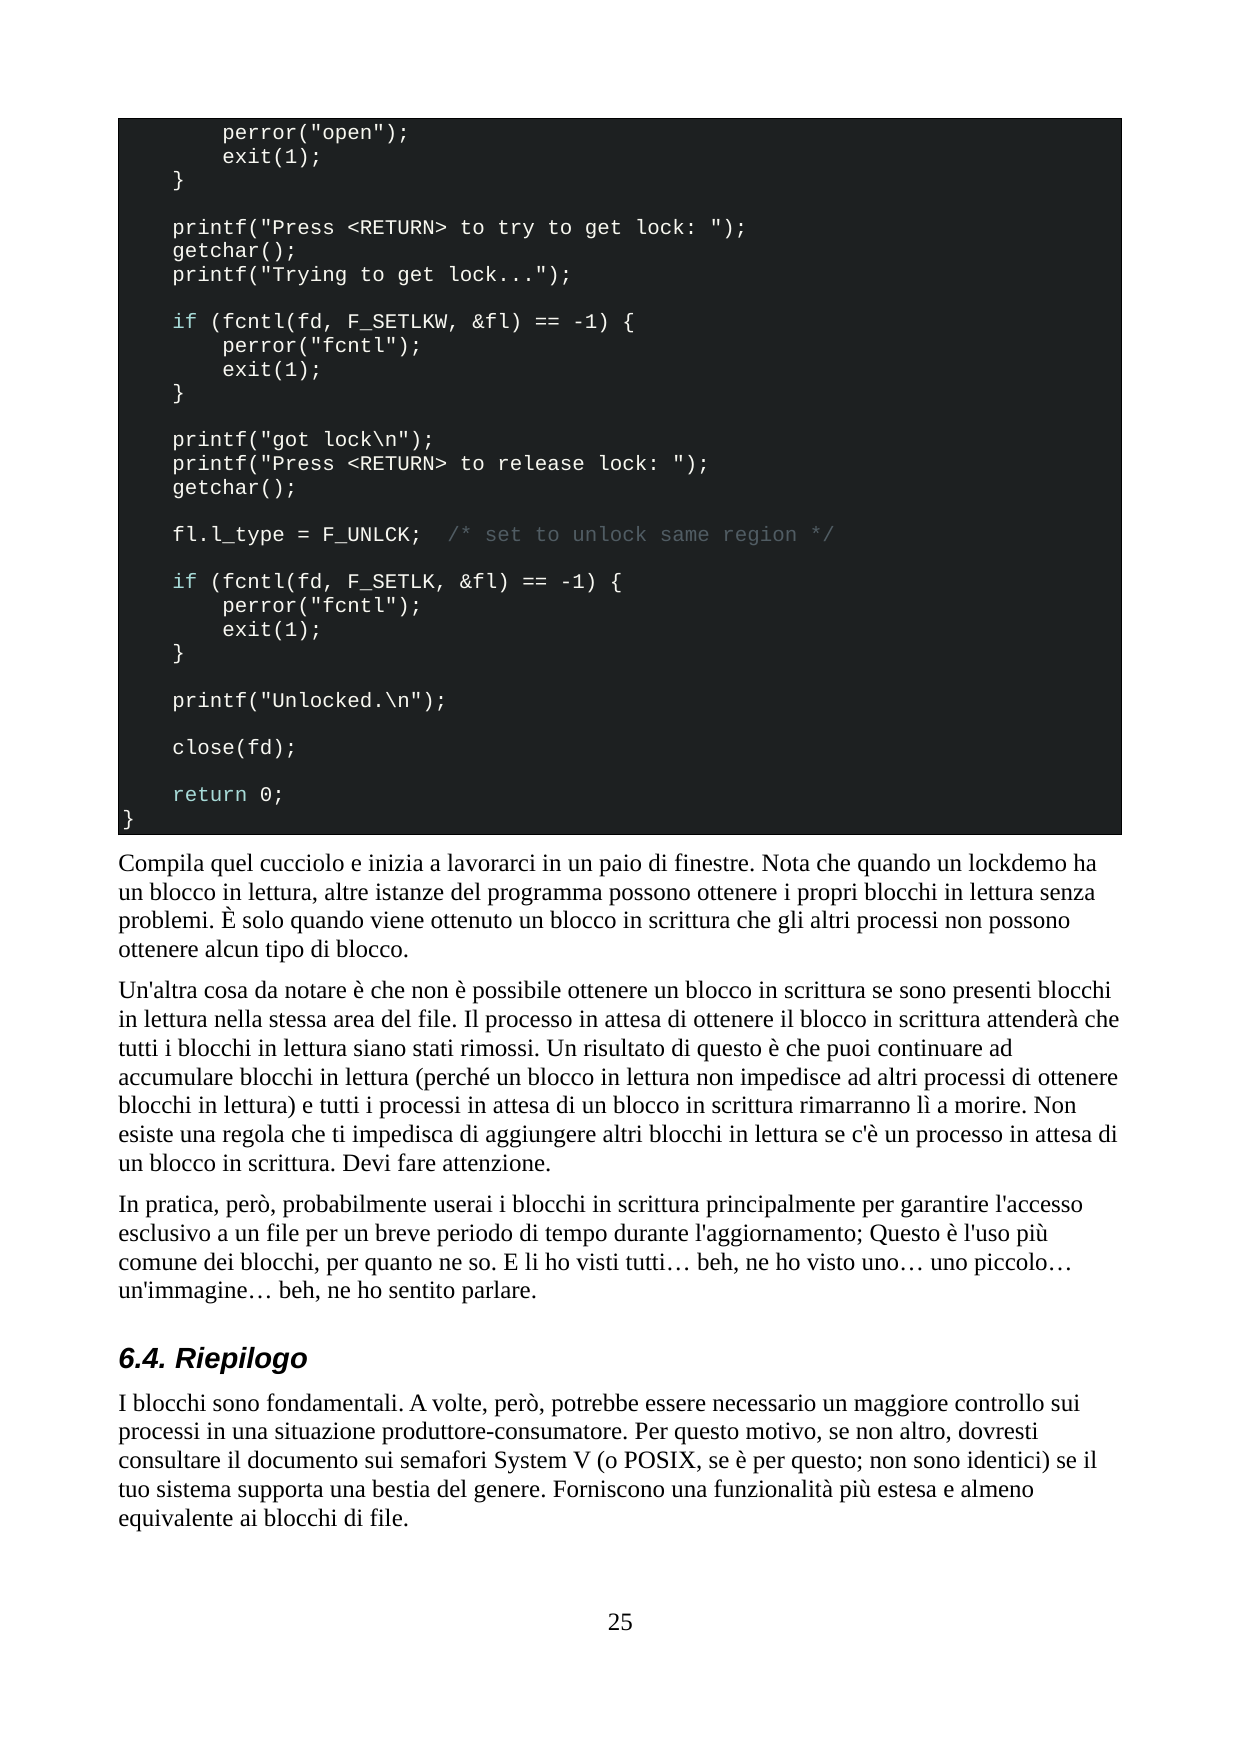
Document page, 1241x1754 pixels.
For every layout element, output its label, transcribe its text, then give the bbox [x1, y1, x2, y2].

text } [119, 378, 1121, 402]
text fl.l_type = F_UNLCK; /* set to unlock same region */ [119, 520, 1121, 544]
text perror("fcntl"); [119, 591, 1121, 615]
text if (fcntl(fd, F_SETLK, &fl) == -1) { [119, 567, 1121, 591]
text } [119, 804, 1121, 834]
text printf("Trying to get lock..."); [119, 260, 1121, 284]
text close(fd); [119, 733, 1121, 757]
text } [119, 638, 1121, 662]
text printf("Unlocked.\n"); [119, 686, 1121, 709]
text if (fcntl(fd, F_SETLKW, &fl) == -1) { [119, 307, 1121, 331]
text printf("Press <RETURN> to release lock: "); [119, 449, 1121, 473]
text return 0; [119, 780, 1121, 804]
subtitle Riepilogo [118, 1342, 1122, 1375]
text In pratica, però, probabilmente userai i blocchi in scrittura principalmente per garantire l'accesso esclusivo a un file per un breve periodo di tempo durante l'aggiornamento; Questo è l'uso più comune dei blocchi, per quanto ne so. E li ho visti tutti… beh, ne ho visto uno… uno piccolo… un'immagine… beh, ne ho sentito parlare. [118, 1189, 1122, 1304]
text Compila quel cucciolo e inizia a lavorarci in un paio di finestre. Nota che quando un lockdemo ha un blocco in lettura, altre istanze del programma possono ottenere i propri blocchi in lettura senza problemi. È solo quando viene ottenuto un blocco in scrittura che gli altri processi non possono ottenere alcun tipo di blocco. [118, 848, 1122, 963]
text } [119, 165, 1121, 189]
text getchar(); [119, 473, 1121, 496]
text perror("fcntl"); [119, 331, 1121, 354]
text exit(1); [119, 354, 1121, 378]
text Un'altra cosa da notare è che non è possibile ottenere un blocco in scrittura se sono presenti blocchi in lettura nella stessa area del file. Il processo in attesa di ottenere il blocco in scrittura attenderà che tutti i blocchi in lettura siano stati rimossi. Un risultato di questo è che puoi continuare ad accumulare blocchi in lettura (perché un blocco in lettura non impedisce ad altri processi di ottenere blocchi in lettura) e tutti i processi in attesa di un blocco in scrittura rimarranno lì a morire. Non esiste una regola che ti impedisca di aggiungere altri blocchi in lettura se c'è un processo in attesa di un blocco in scrittura. Devi fare attenzione. [118, 975, 1122, 1177]
text getchar(); [119, 236, 1121, 260]
text perror("open"); [119, 119, 1121, 142]
text exit(1); [119, 615, 1121, 638]
text exit(1); [119, 142, 1121, 165]
text I blocchi sono fondamentali. A volte, però, potrebbe essere necessario un maggiore controllo sui processi in una situazione produttore-consumatore. Per questo motivo, se non altro, dovresti consultare il documento sui semafori System V (o POSIX, se è per questo; non sono identici) se il tuo sistema supporta una bestia del genere. Forniscono una funzionalità più estesa e almeno equivalente ai blocchi di file. [118, 1388, 1122, 1531]
text printf("Press <RETURN> to try to get lock: "); [119, 213, 1121, 236]
text printf("got lock\n"); [119, 426, 1121, 449]
